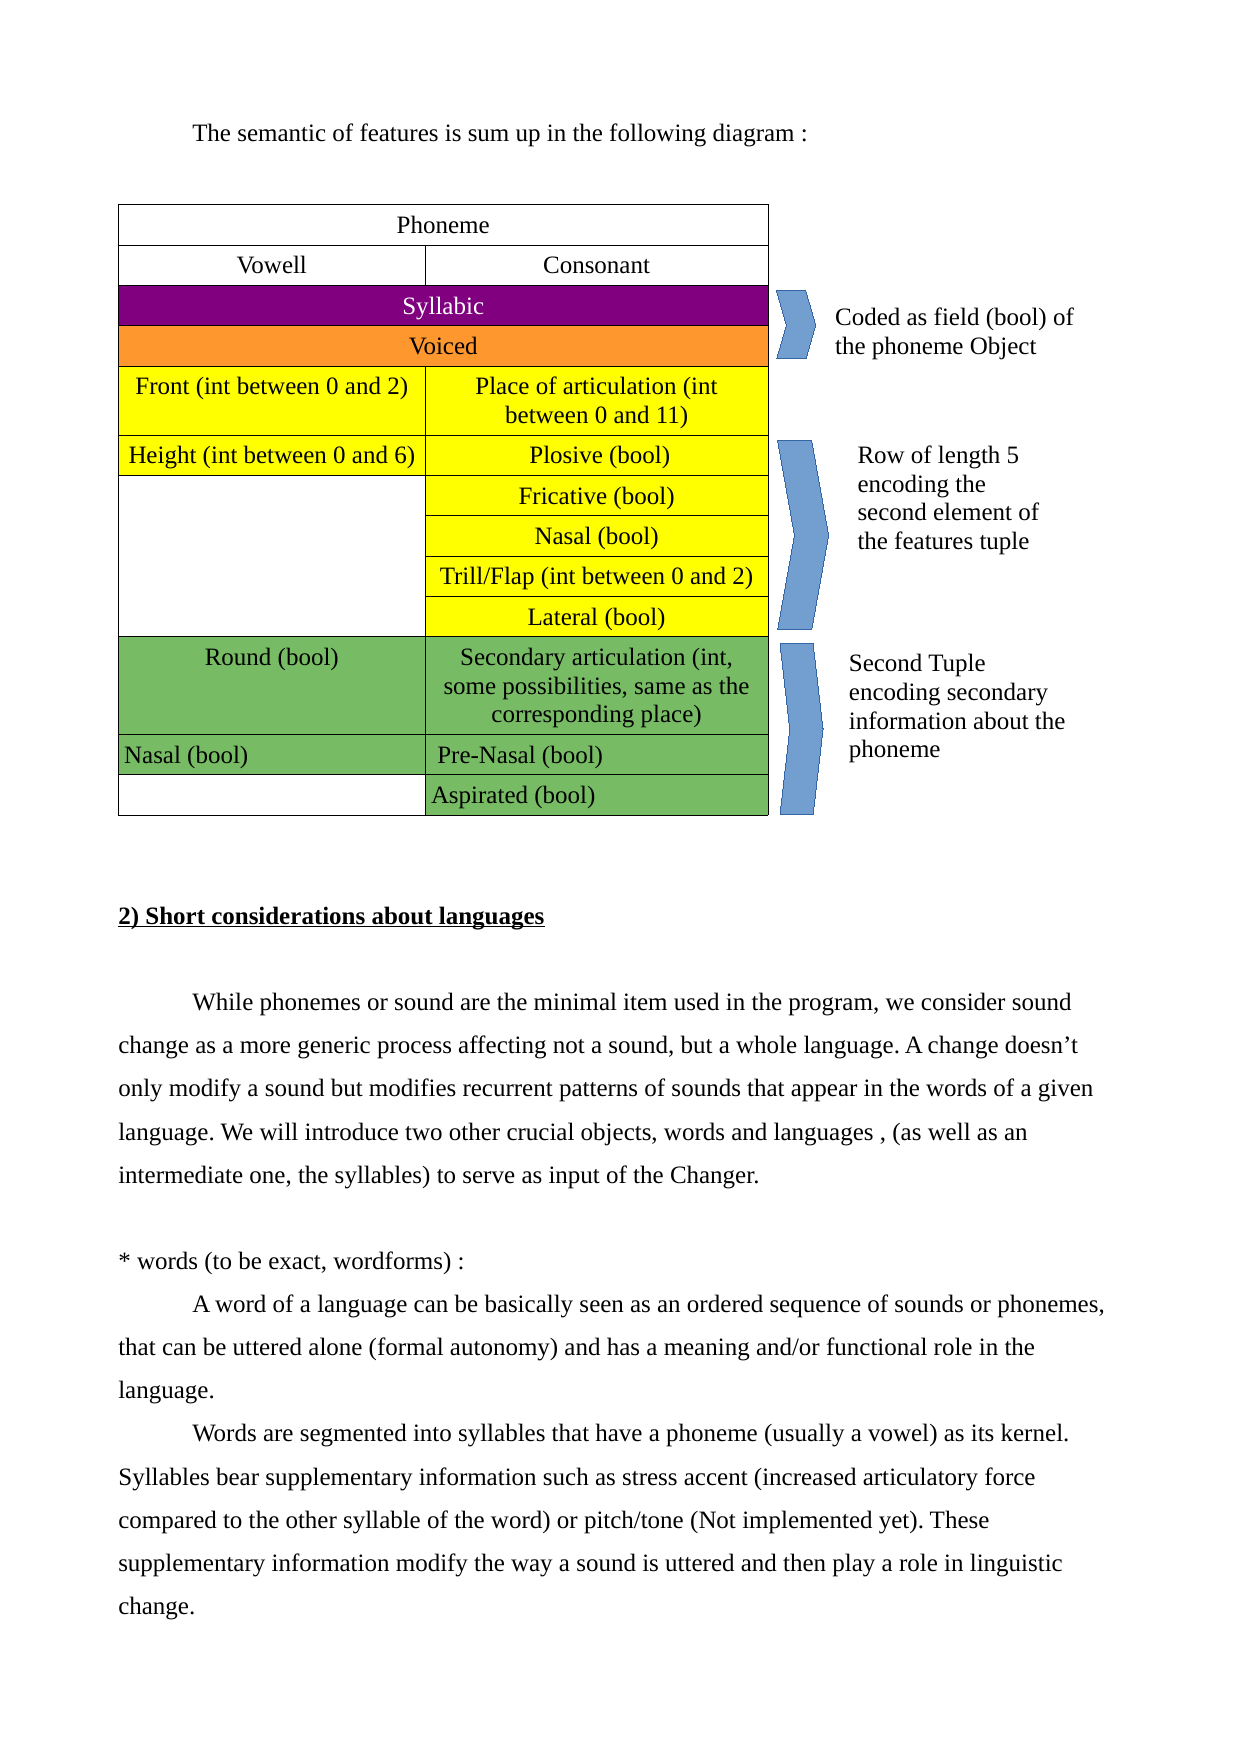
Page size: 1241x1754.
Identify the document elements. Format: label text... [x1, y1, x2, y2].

table_cell Pre-Nasal (bool) [426, 735, 768, 774]
table_cell [119, 476, 425, 636]
table_header Phoneme [119, 205, 768, 245]
table_cell Secondary articulation (int, some possibilities, same as the corresponding place) [426, 637, 768, 734]
text Words are segmented into syllables that have a phoneme (usually a vowel) as its kernel. Syllables bear supplementary information such as stress accent (increased articulatory force compared to the other syllable of the word) or pitch/tone (Not implemented yet). These supplementary information modify the way a sound is uttered and then play a role in linguistic change. [118, 1418, 1122, 1620]
table_cell Voiced [119, 326, 768, 366]
table_cell Aspirated (bool) [426, 775, 768, 815]
table_cell Height (int between 0 and 6) [119, 436, 425, 475]
table_cell Place of articulation (int between 0 and 11) [426, 367, 768, 435]
table_cell Vowell [119, 246, 425, 285]
table_cell Round (bool) [119, 637, 425, 734]
text While phonemes or sound are the minimal item used in the program, we consider sound change as a more generic process affecting not a sound, but a whole language. A change doesn’t only modify a sound but modifies recurrent patterns of sounds that appear in the words of a given language. We will introduce two other crucial objects, words and languages , (as well as an intermediate one, the syllables) to serve as input of the Changer. [118, 987, 1122, 1188]
table_cell Lateral (bool) [426, 597, 768, 636]
text The semantic of features is sum up in the following diagram : [118, 118, 1122, 147]
table_cell [119, 775, 425, 815]
table_cell Nasal (bool) [119, 735, 425, 774]
text 2) Short considerations about languages [118, 901, 1122, 930]
table_cell Nasal (bool) [426, 516, 768, 556]
table_cell Front (int between 0 and 2) [119, 367, 425, 435]
table_cell Syllabic [119, 286, 768, 325]
table_cell Trill/Flap (int between 0 and 2) [426, 557, 768, 596]
text * words (to be exact, wordforms) : [118, 1246, 1122, 1275]
text A word of a language can be basically seen as an ordered sequence of sounds or phonemes, that can be uttered alone (formal autonomy) and has a meaning and/or functional role in the language. [118, 1289, 1122, 1404]
table_cell Plosive (bool) [426, 436, 768, 475]
table_cell Consonant [426, 246, 768, 285]
table_cell Fricative (bool) [426, 476, 768, 515]
